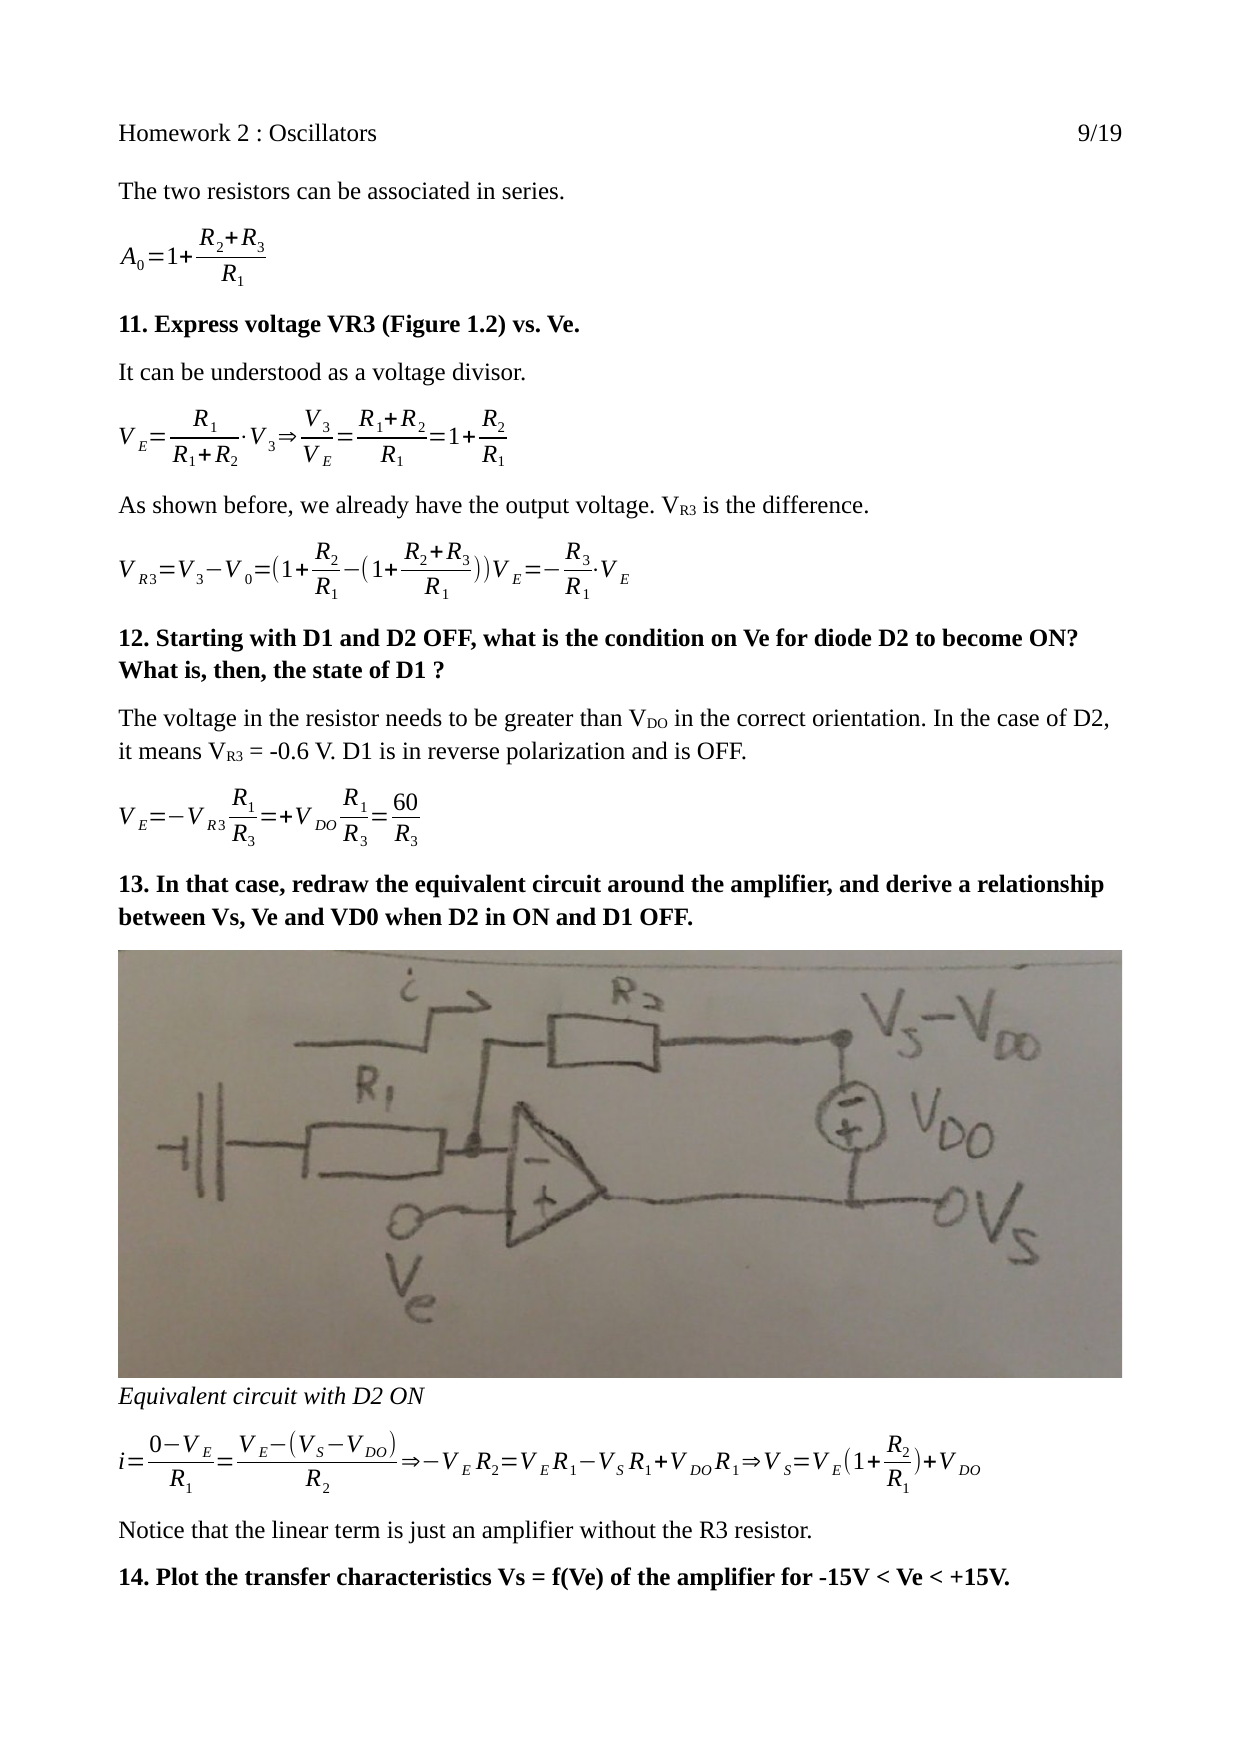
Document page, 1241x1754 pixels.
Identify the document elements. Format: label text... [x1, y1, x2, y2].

text Equivalent circuit with D2 ON [118, 1378, 1122, 1410]
text 13. In that case, redraw the equivalent circuit around the amplifier, and derive a relationship between Vs, Ve and VD0 when D2 in ON and D1 OFF. [118, 869, 1122, 931]
text The two resistors can be associated in series. [118, 176, 1122, 205]
picture [118, 950, 1123, 1378]
text As shown before, we already have the output voltage. VR3 is the difference. [118, 490, 1122, 518]
text It can be understood as a voltage divisor. [118, 357, 1122, 386]
text 11. Express voltage VR3 (Figure 1.2) vs. Ve. [118, 309, 1122, 338]
text 12. Starting with D1 and D2 OFF, what is the condition on Ve for diode D2 to become ON? What is, then, the state of D1 ? [118, 623, 1122, 684]
text Notice that the linear term is just an amplifier without the R3 resistor. [118, 1515, 1122, 1544]
text The voltage in the resistor needs to be greater than VDO in the correct orientation. In the case of D2, it means VR3 = -0.6 V. D1 is in reverse polarization and is OFF. [118, 703, 1122, 765]
text 14. Plot the transfer characteristics Vs = f(Ve) of the amplifier for -15V < Ve < +15V. [118, 1562, 1122, 1591]
